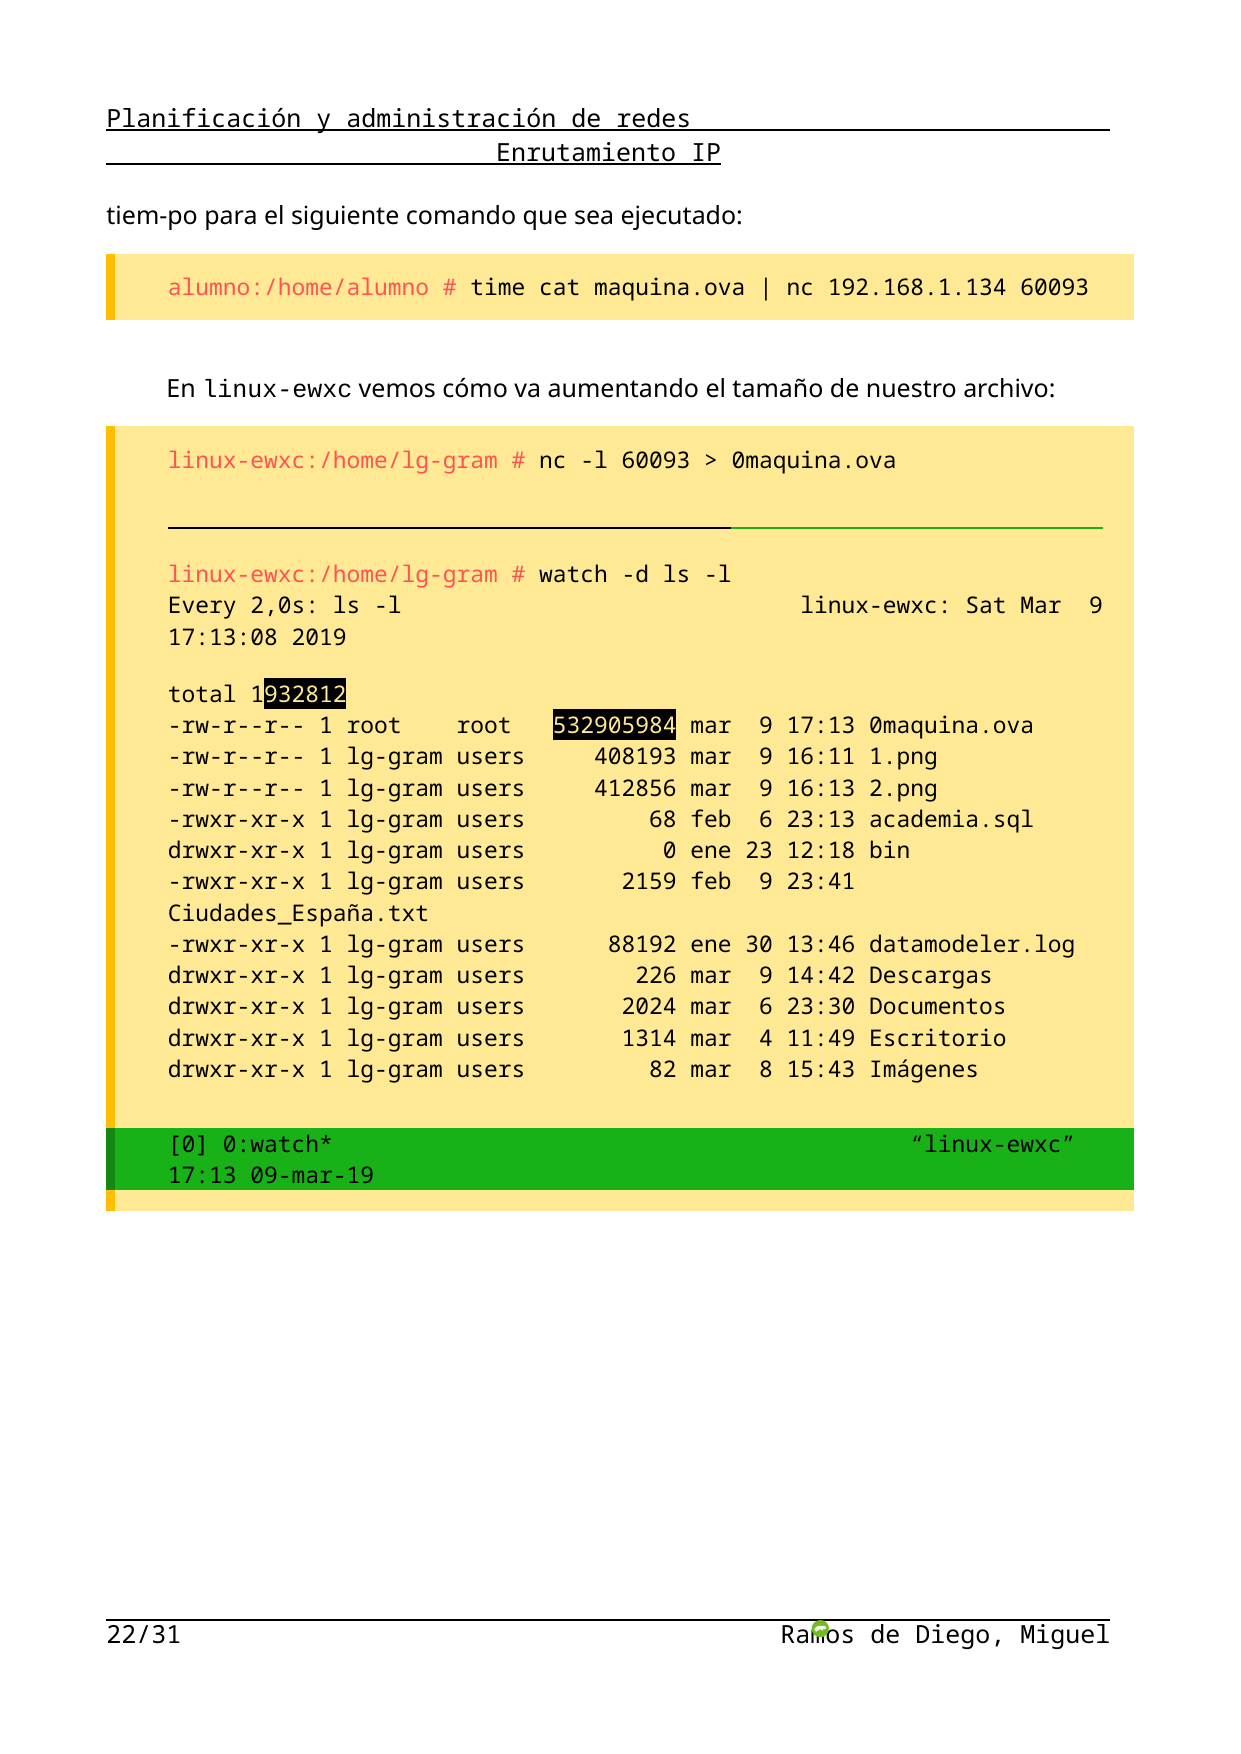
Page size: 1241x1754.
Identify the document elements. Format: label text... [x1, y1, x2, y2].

text -rw-r--r-- 1 lg-gram users 412856 mar 9 16:13 2.png [115, 772, 1134, 803]
text drwxr-xr-x 1 lg-gram users 82 mar 8 15:43 Imágenes [115, 1053, 1134, 1084]
text drwxr-xr-x 1 lg-gram users 1314 mar 4 11:49 Escritorio [115, 1022, 1134, 1053]
text Every 2,0s: ls -l linux-ewxc: Sat Mar 9 17:13:08 2019 [115, 589, 1134, 652]
text linux-ewxc:/home/lg-gram # watch -d ls -l [115, 558, 1134, 589]
text -rwxr-xr-x 1 lg-gram users 2159 feb 9 23:41 Ciudades_España.txt [115, 865, 1134, 928]
text -rw-r--r-- 1 lg-gram users 408193 mar 9 16:11 1.png [115, 740, 1134, 772]
text total 1932812 [115, 678, 1134, 709]
text En linux-ewxc vemos cómo va aumentando el tamaño de nuestro archivo: [106, 370, 1134, 404]
text -rw-r--r-- 1 root root 532905984 mar 9 17:13 0maquina.ova [115, 709, 1134, 740]
text drwxr-xr-x 1 lg-gram users 0 ene 23 12:18 bin [115, 834, 1134, 865]
text linux-ewxc:/home/lg-gram # nc -l 60093 > 0maquina.ova [115, 426, 1134, 475]
text [0] 0:watch* “linux-ewxc” 17:13 09-mar-19 [115, 1128, 1134, 1190]
text drwxr-xr-x 1 lg-gram users 226 mar 9 14:42 Descargas [115, 959, 1134, 990]
text alumno:/home/alumno # time cat maquina.ova | nc 192.168.1.134 60093 [115, 254, 1134, 320]
text -rwxr-xr-x 1 lg-gram users 88192 ene 30 13:46 datamodeler.log [115, 928, 1134, 959]
text tiem-po para el siguiente comando que sea ejecutado: [106, 198, 1134, 232]
text -rwxr-xr-x 1 lg-gram users 68 feb 6 23:13 academia.sql [115, 803, 1134, 834]
text drwxr-xr-x 1 lg-gram users 2024 mar 6 23:30 Documentos [115, 990, 1134, 1022]
